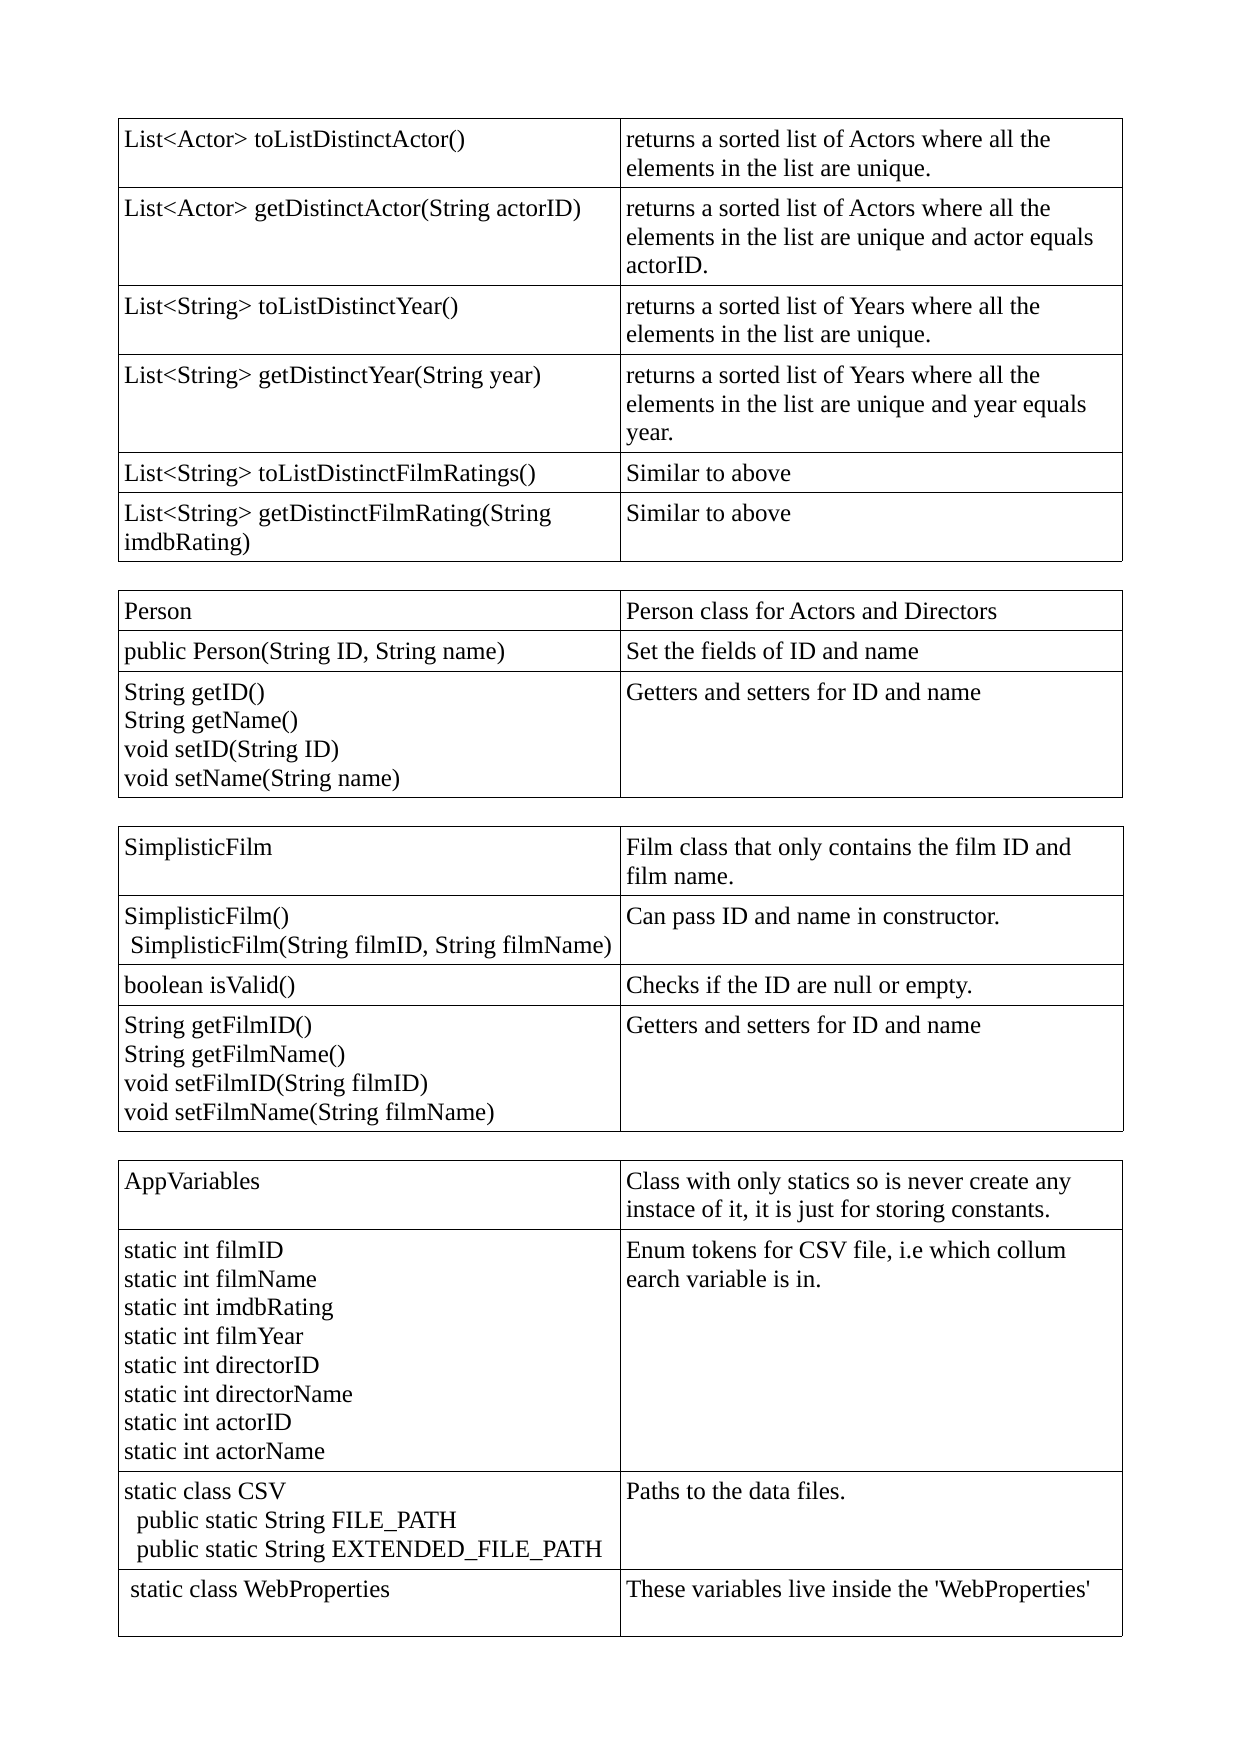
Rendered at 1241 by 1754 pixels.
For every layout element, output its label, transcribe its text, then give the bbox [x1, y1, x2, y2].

table_header Film class that only contains the film ID and film name. [621, 827, 1123, 895]
table_cell returns a sorted list of Years where all the elements in the list are unique. [621, 286, 1122, 354]
table_cell Getters and setters for ID and name [621, 1006, 1123, 1131]
table_cell List<String> getDistinctFilmRating(String imdbRating) [119, 493, 620, 561]
table_cell Can pass ID and name in constructor. [621, 896, 1123, 964]
table_cell String getID() String getName() void setID(String ID) void setName(String name) [119, 672, 620, 797]
table_cell Enum tokens for CSV file, i.e which collum earch variable is in. [621, 1230, 1122, 1471]
table_cell SimplisticFilm() SimplisticFilm(String filmID, String filmName) [119, 896, 620, 964]
table_header AppVariables [119, 1161, 620, 1229]
table_cell Set the fields of ID and name [621, 631, 1122, 671]
table_cell List<String> toListDistinctFilmRatings() [119, 453, 620, 492]
table_cell boolean isValid() [119, 965, 620, 1004]
table_header Class with only statics so is never create any instace of it, it is just for storing constants. [621, 1161, 1122, 1229]
table_header Person class for Actors and Directors [621, 591, 1122, 630]
table_cell Similar to above [621, 453, 1122, 492]
table_cell returns a sorted list of Actors where all the elements in the list are unique. [621, 119, 1122, 187]
table_header SimplisticFilm [119, 827, 620, 895]
table_cell List<Actor> getDistinctActor(String actorID) [119, 188, 620, 285]
table_cell String getFilmID() String getFilmName() void setFilmID(String filmID) void setFilmName(String filmName) [119, 1006, 620, 1131]
table_cell public Person(String ID, String name) [119, 631, 620, 671]
table_header Person [119, 591, 620, 630]
table_cell static int filmID static int filmName static int imdbRating static int filmYear static int directorID static int directorName static int actorID static int actorName [119, 1230, 620, 1471]
table_cell static class WebProperties [119, 1570, 620, 1636]
table_cell Checks if the ID are null or empty. [621, 965, 1123, 1004]
table_cell returns a sorted list of Actors where all the elements in the list are unique and actor equals actorID. [621, 188, 1122, 285]
table_cell Paths to the data files. [621, 1472, 1122, 1568]
table_cell List<String> getDistinctYear(String year) [119, 355, 620, 452]
table_cell Getters and setters for ID and name [621, 672, 1122, 797]
table_cell List<String> toListDistinctYear() [119, 286, 620, 354]
table_cell returns a sorted list of Years where all the elements in the list are unique and year equals year. [621, 355, 1122, 452]
table_cell These variables live inside the 'WebProperties' [621, 1570, 1122, 1636]
table_cell Similar to above [621, 493, 1122, 561]
table_cell List<Actor> toListDistinctActor() [119, 119, 620, 187]
table_cell static class CSV public static String FILE_PATH public static String EXTENDED_FILE_PATH [119, 1472, 620, 1568]
